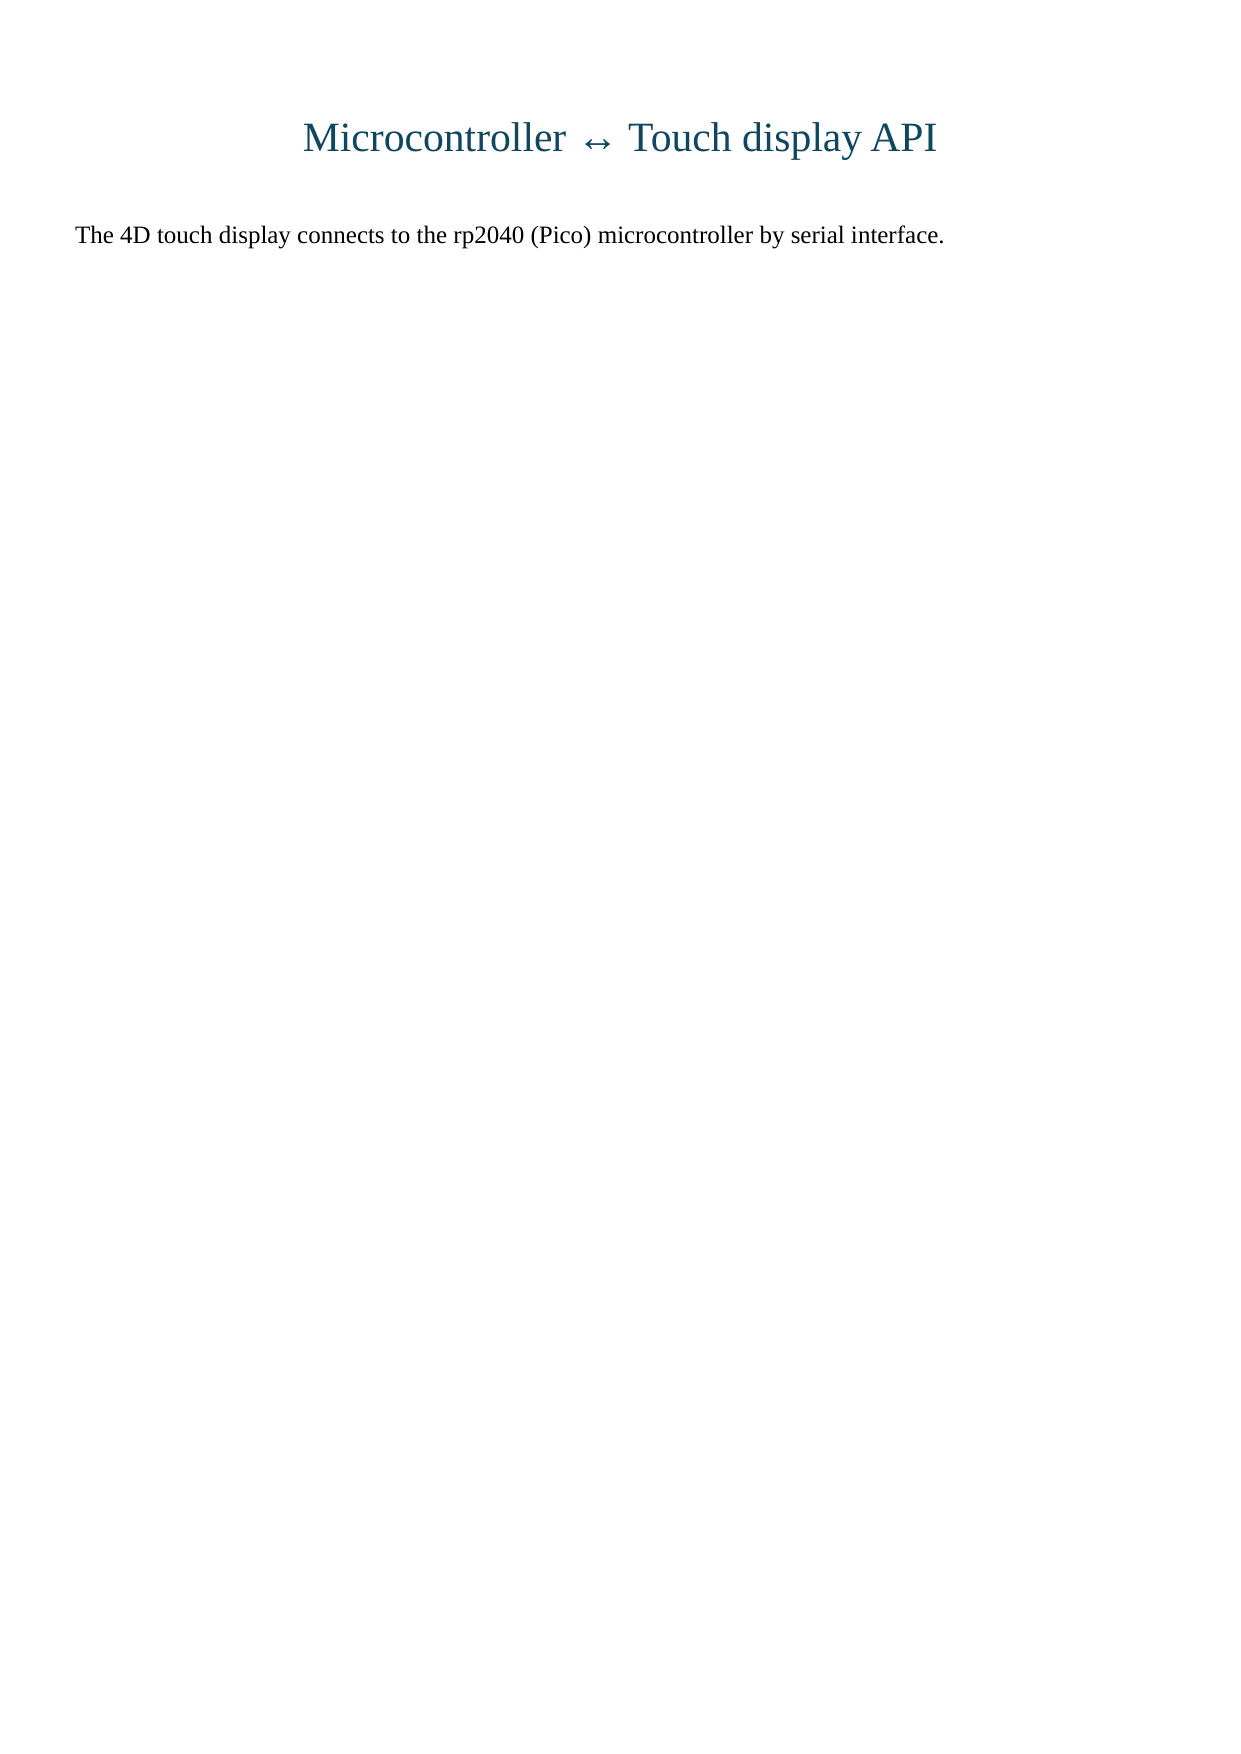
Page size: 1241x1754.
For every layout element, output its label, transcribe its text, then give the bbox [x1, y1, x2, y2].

subtitle Microcontroller ↔ Touch display API [75, 112, 1165, 160]
text The 4D touch display connects to the rp2040 (Pico) microcontroller by serial interface. [75, 220, 1165, 249]
